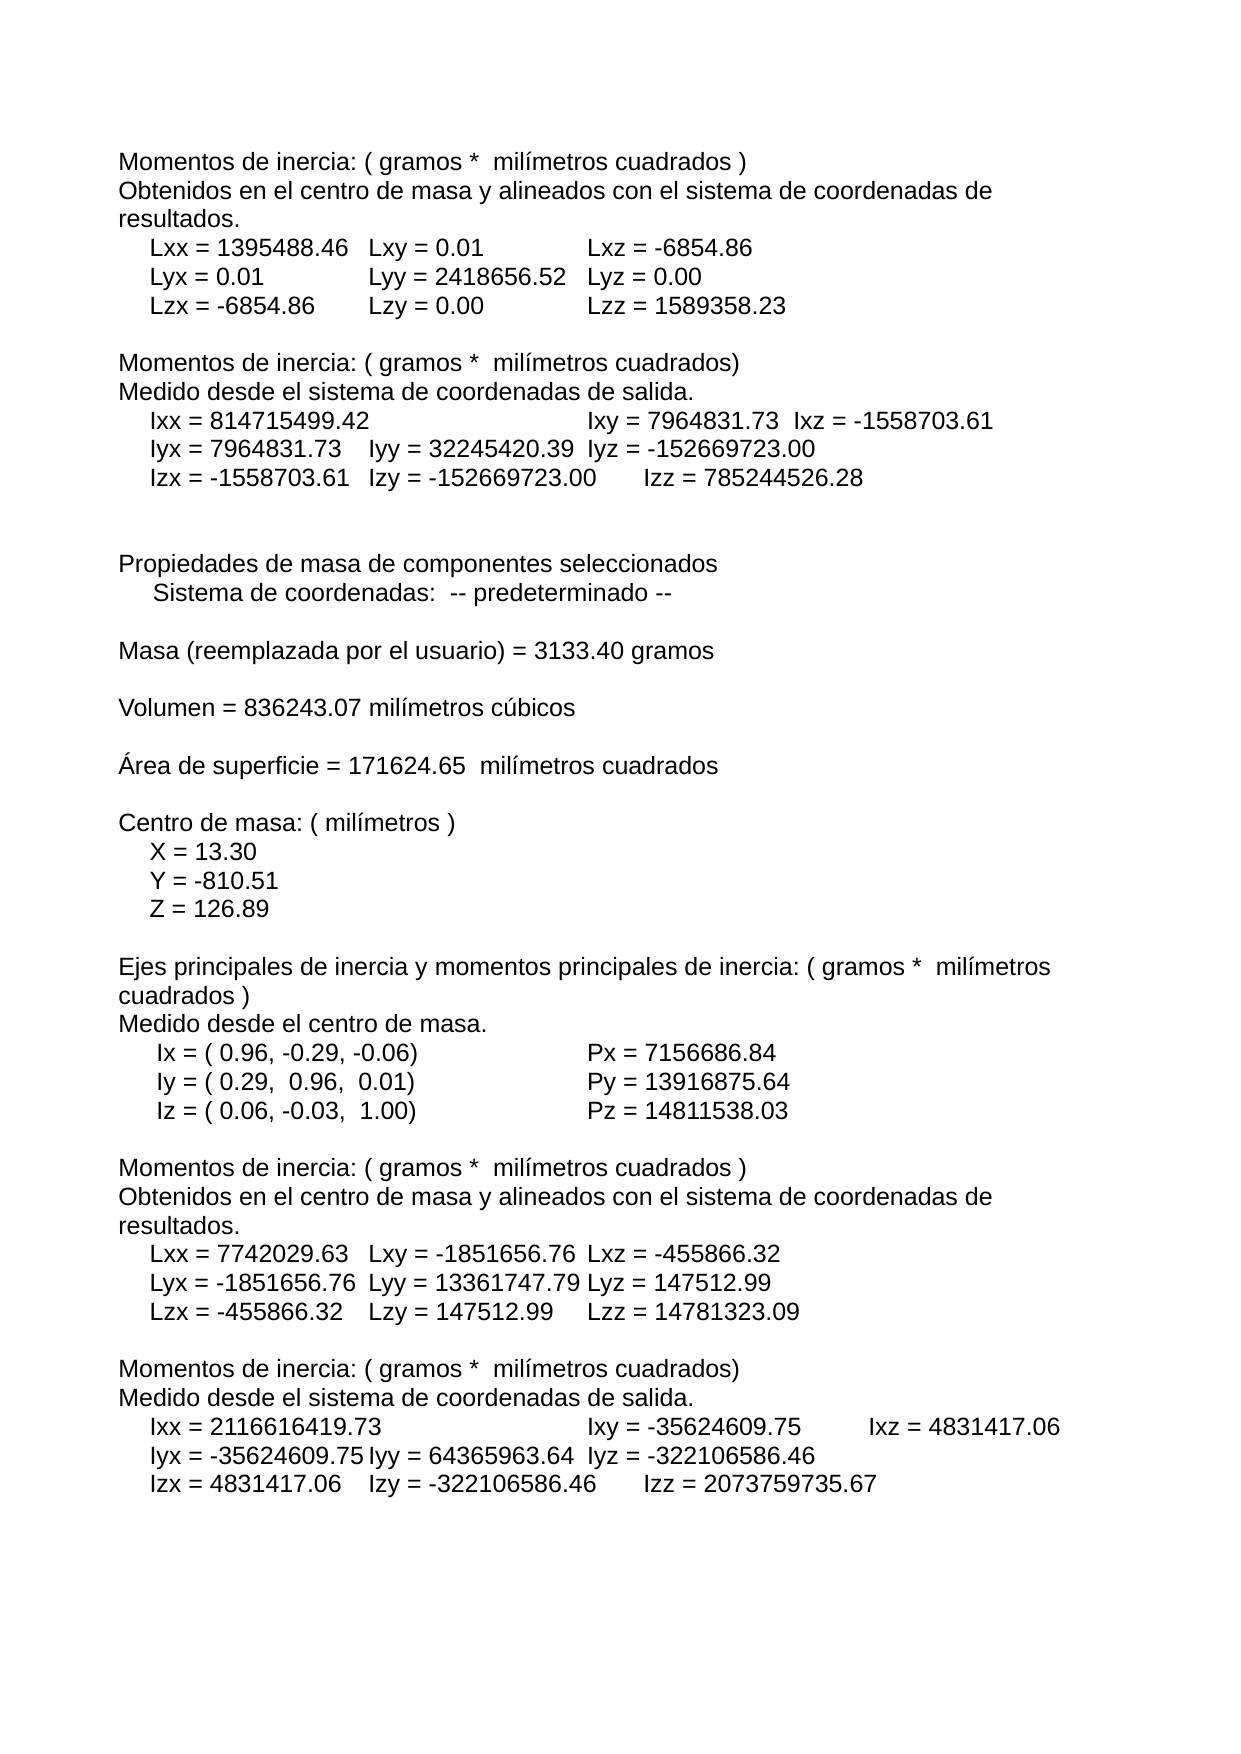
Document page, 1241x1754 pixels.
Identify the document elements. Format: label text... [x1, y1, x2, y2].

text Momentos de inercia: ( gramos * milímetros cuadrados ) [118, 147, 1122, 176]
text Lxx = 1395488.46 Lxy = 0.01 Lxz = -6854.86 [118, 233, 1122, 262]
text Lzx = -455866.32 Lzy = 147512.99 Lzz = 14781323.09 [118, 1297, 1122, 1326]
text Propiedades de masa de componentes seleccionados [118, 549, 1122, 578]
text Lyx = 0.01 Lyy = 2418656.52 Lyz = 0.00 [118, 262, 1122, 291]
text Lyx = -1851656.76 Lyy = 13361747.79 Lyz = 147512.99 [118, 1268, 1122, 1297]
text Medido desde el sistema de coordenadas de salida. [118, 377, 1122, 406]
text Obtenidos en el centro de masa y alineados con el sistema de coordenadas de resultados. [118, 1182, 1122, 1239]
text Ejes principales de inercia y momentos principales de inercia: ( gramos * milímetros cuadrados ) [118, 952, 1122, 1009]
text Medido desde el sistema de coordenadas de salida. [118, 1383, 1122, 1412]
text Ix = ( 0.96, -0.29, -0.06) Px = 7156686.84 [118, 1038, 1122, 1067]
text Medido desde el centro de masa. [118, 1009, 1122, 1038]
text Ixx = 2116616419.73 Ixy = -35624609.75 Ixz = 4831417.06 [118, 1412, 1122, 1441]
text Momentos de inercia: ( gramos * milímetros cuadrados ) [118, 1153, 1122, 1182]
text Iyx = 7964831.73 Iyy = 32245420.39 Iyz = -152669723.00 [118, 434, 1122, 463]
text Y = -810.51 [118, 866, 1122, 894]
text Iz = ( 0.06, -0.03, 1.00) Pz = 14811538.03 [118, 1096, 1122, 1124]
text Momentos de inercia: ( gramos * milímetros cuadrados) [118, 348, 1122, 377]
text Ixx = 814715499.42 Ixy = 7964831.73 Ixz = -1558703.61 [118, 406, 1122, 434]
text Lzx = -6854.86 Lzy = 0.00 Lzz = 1589358.23 [118, 291, 1122, 319]
text Masa (reemplazada por el usuario) = 3133.40 gramos [118, 636, 1122, 664]
text Momentos de inercia: ( gramos * milímetros cuadrados) [118, 1354, 1122, 1383]
text Iyx = -35624609.75 Iyy = 64365963.64 Iyz = -322106586.46 [118, 1441, 1122, 1469]
text Izx = 4831417.06 Izy = -322106586.46 Izz = 2073759735.67 [118, 1469, 1122, 1498]
text Lxx = 7742029.63 Lxy = -1851656.76 Lxz = -455866.32 [118, 1239, 1122, 1268]
text X = 13.30 [118, 837, 1122, 866]
text Izx = -1558703.61 Izy = -152669723.00 Izz = 785244526.28 [118, 463, 1122, 492]
text Z = 126.89 [118, 894, 1122, 923]
text Sistema de coordenadas: -- predeterminado -- [118, 578, 1122, 607]
text Volumen = 836243.07 milímetros cúbicos [118, 693, 1122, 722]
text Centro de masa: ( milímetros ) [118, 808, 1122, 837]
text Obtenidos en el centro de masa y alineados con el sistema de coordenadas de resultados. [118, 176, 1122, 233]
text Iy = ( 0.29, 0.96, 0.01) Py = 13916875.64 [118, 1067, 1122, 1096]
text Área de superficie = 171624.65 milímetros cuadrados [118, 751, 1122, 779]
